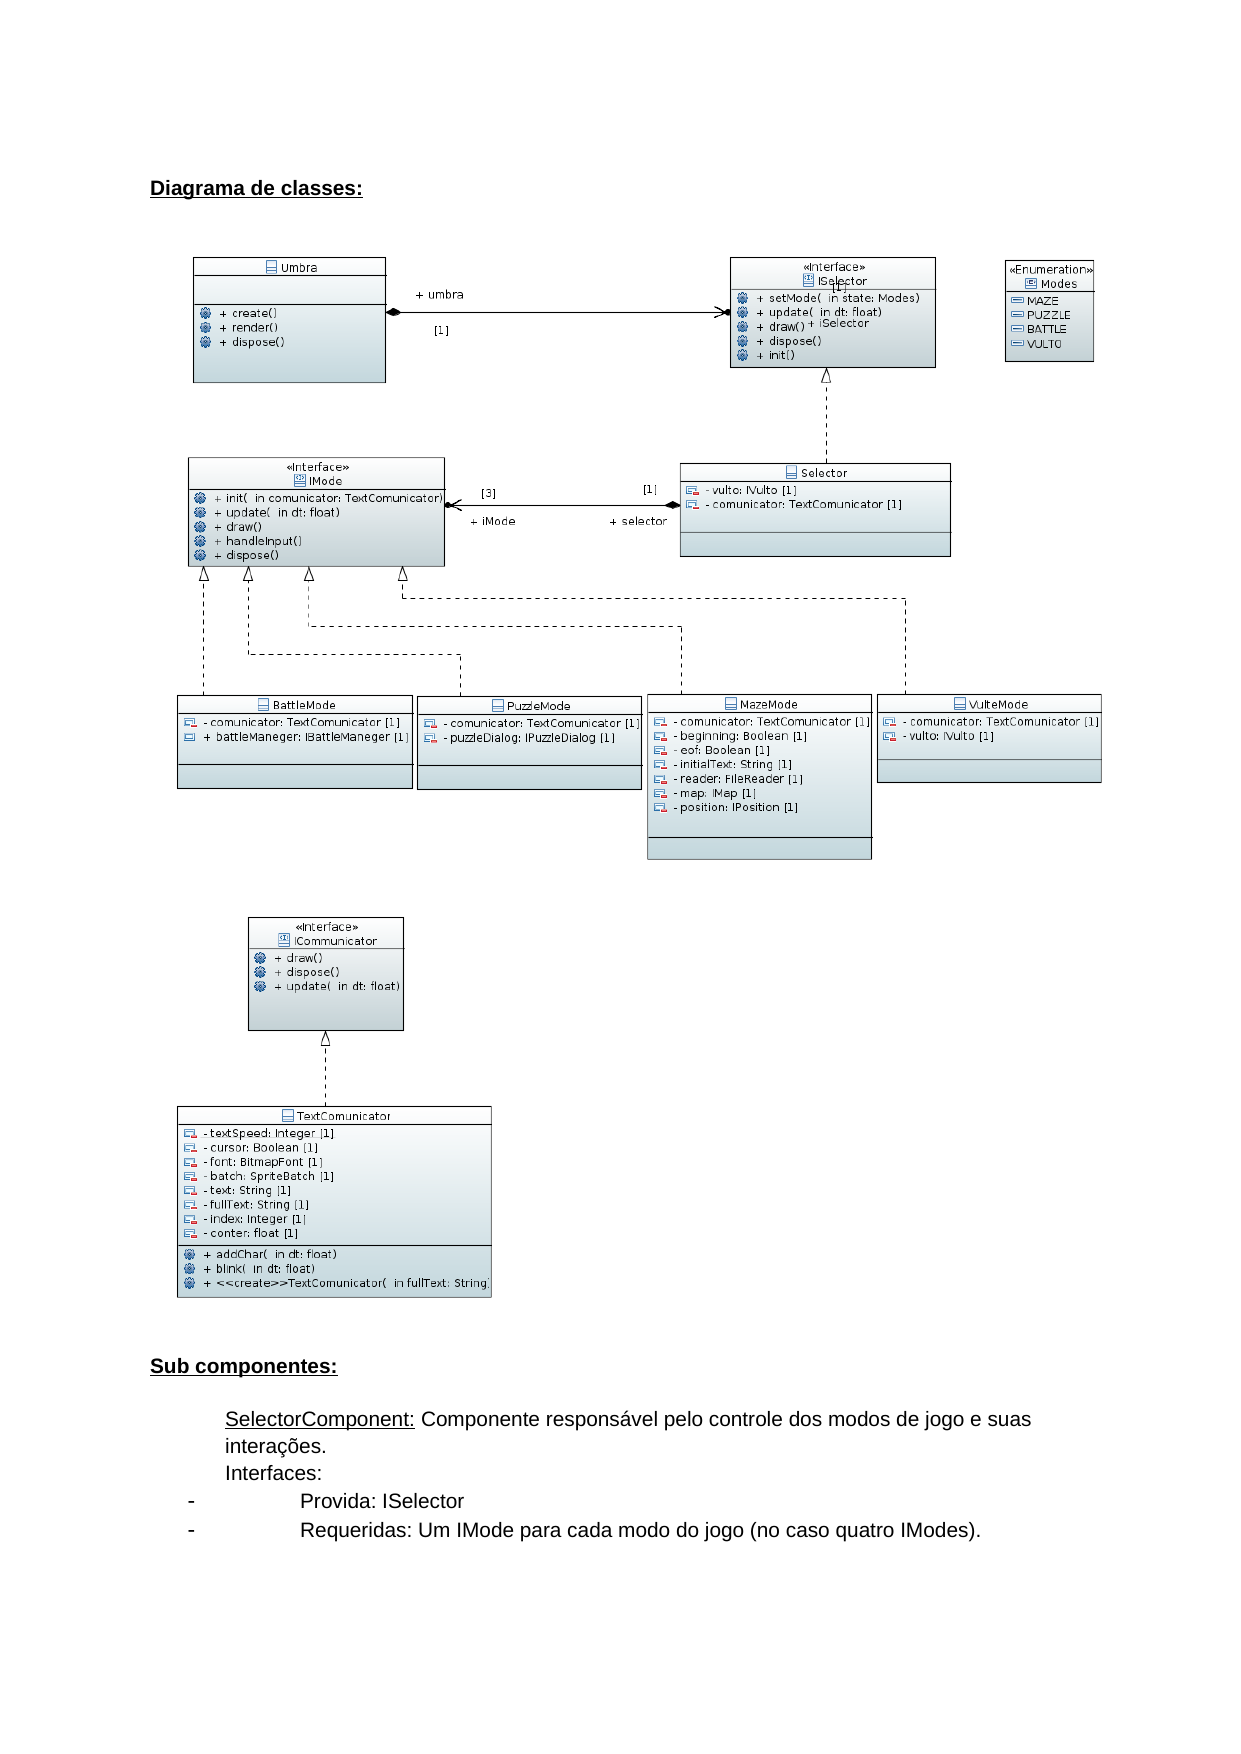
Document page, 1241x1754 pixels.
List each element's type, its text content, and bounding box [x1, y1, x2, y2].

picture [168, 908, 500, 1306]
text Sub componentes: [150, 1354, 1091, 1378]
picture [168, 248, 1110, 868]
text Interfaces: [225, 1461, 1091, 1484]
text Diagrama de classes: [150, 177, 1091, 200]
list Provida: ISelector [187, 1488, 1091, 1513]
text SelectorComponent: Componente responsável pelo controle dos modos de jogo e suas interações. [225, 1408, 1091, 1458]
list Requeridas: Um IMode para cada modo do jogo (no caso quatro IModes). [187, 1517, 1091, 1543]
